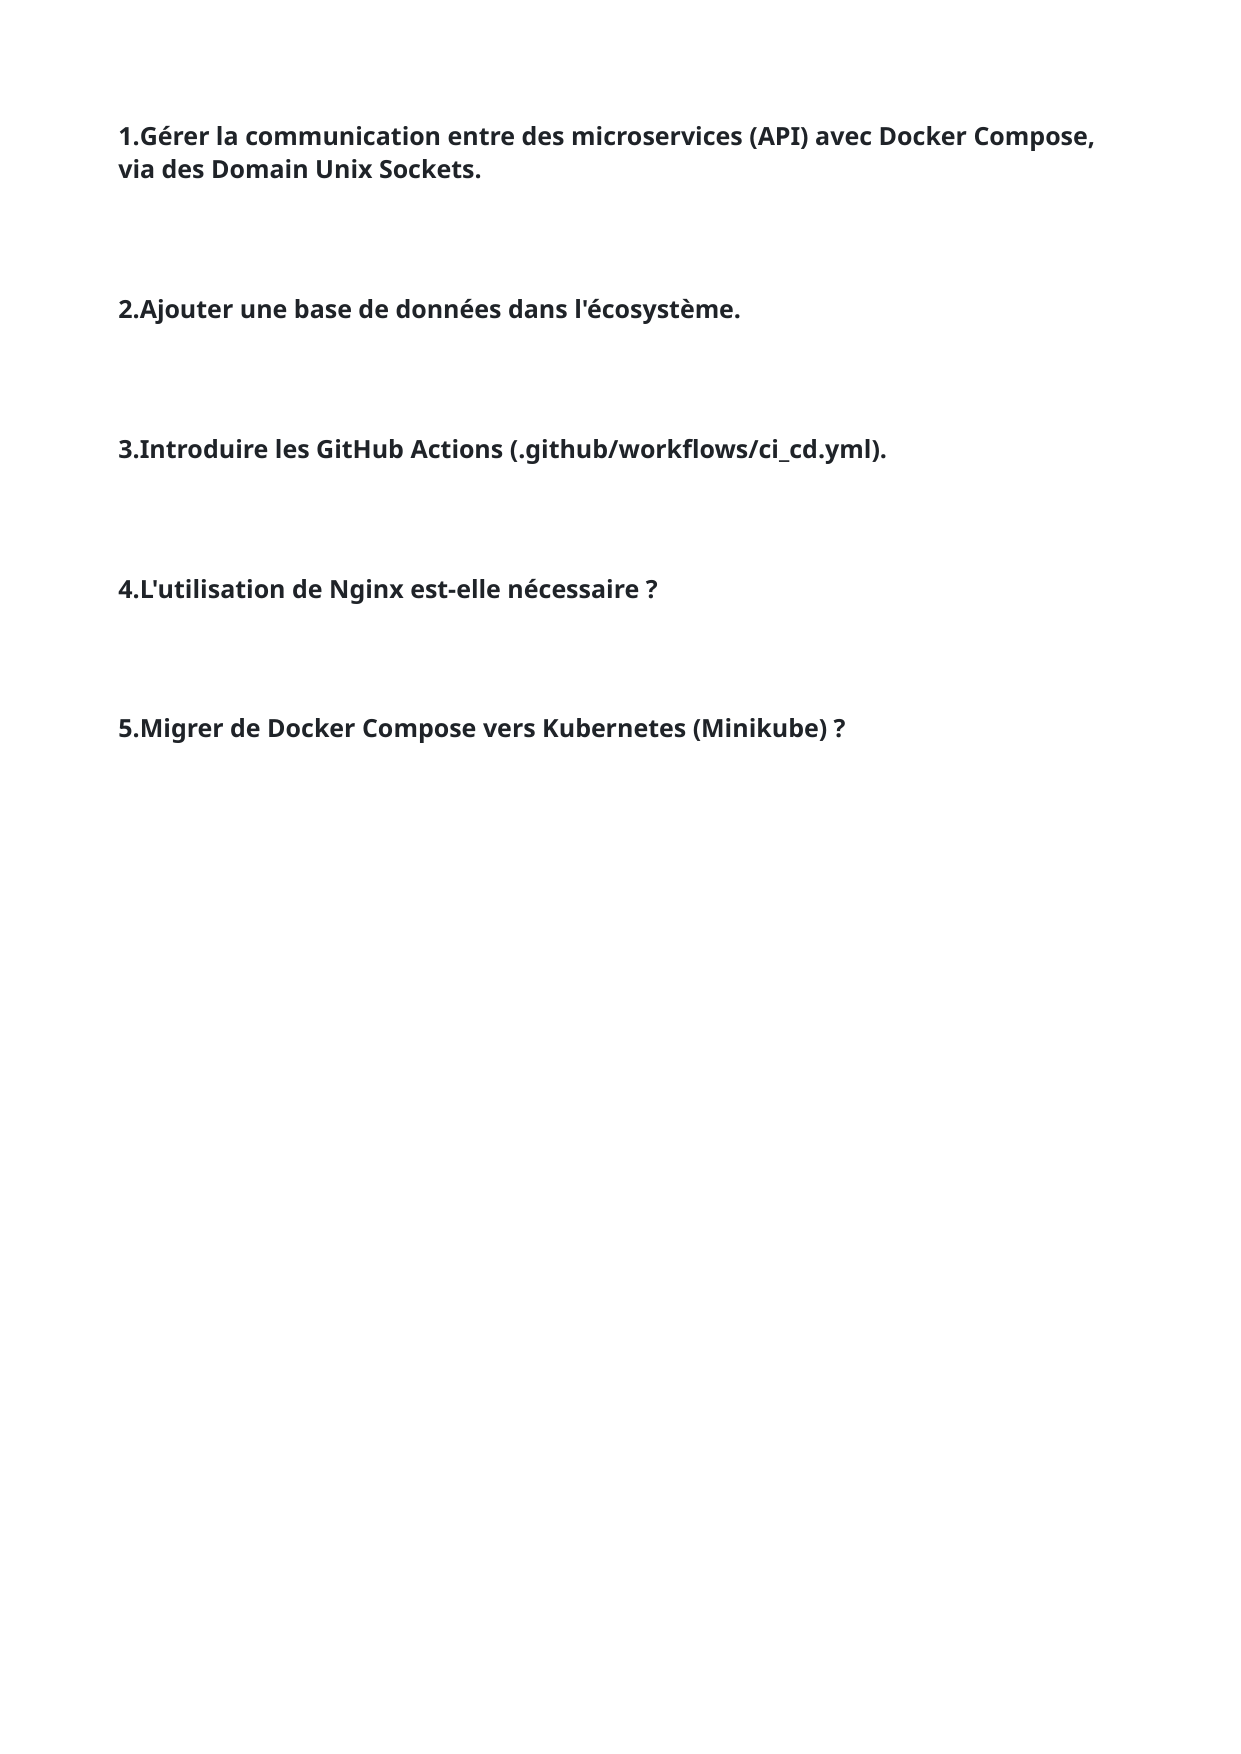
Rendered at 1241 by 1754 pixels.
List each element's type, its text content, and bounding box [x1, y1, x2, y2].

list Gérer la communication entre des microservices (API) avec Docker Compose, via des Domain Unix Sockets. [118, 118, 1122, 186]
list Migrer de Docker Compose vers Kubernetes (Minikube) ? [118, 711, 1122, 745]
list Ajouter une base de données dans l'écosystème. [118, 292, 1122, 326]
list Introduire les GitHub Actions (.github/workflows/ci_cd.yml). [118, 432, 1122, 466]
list L'utilisation de Nginx est-elle nécessaire ? [118, 571, 1122, 605]
